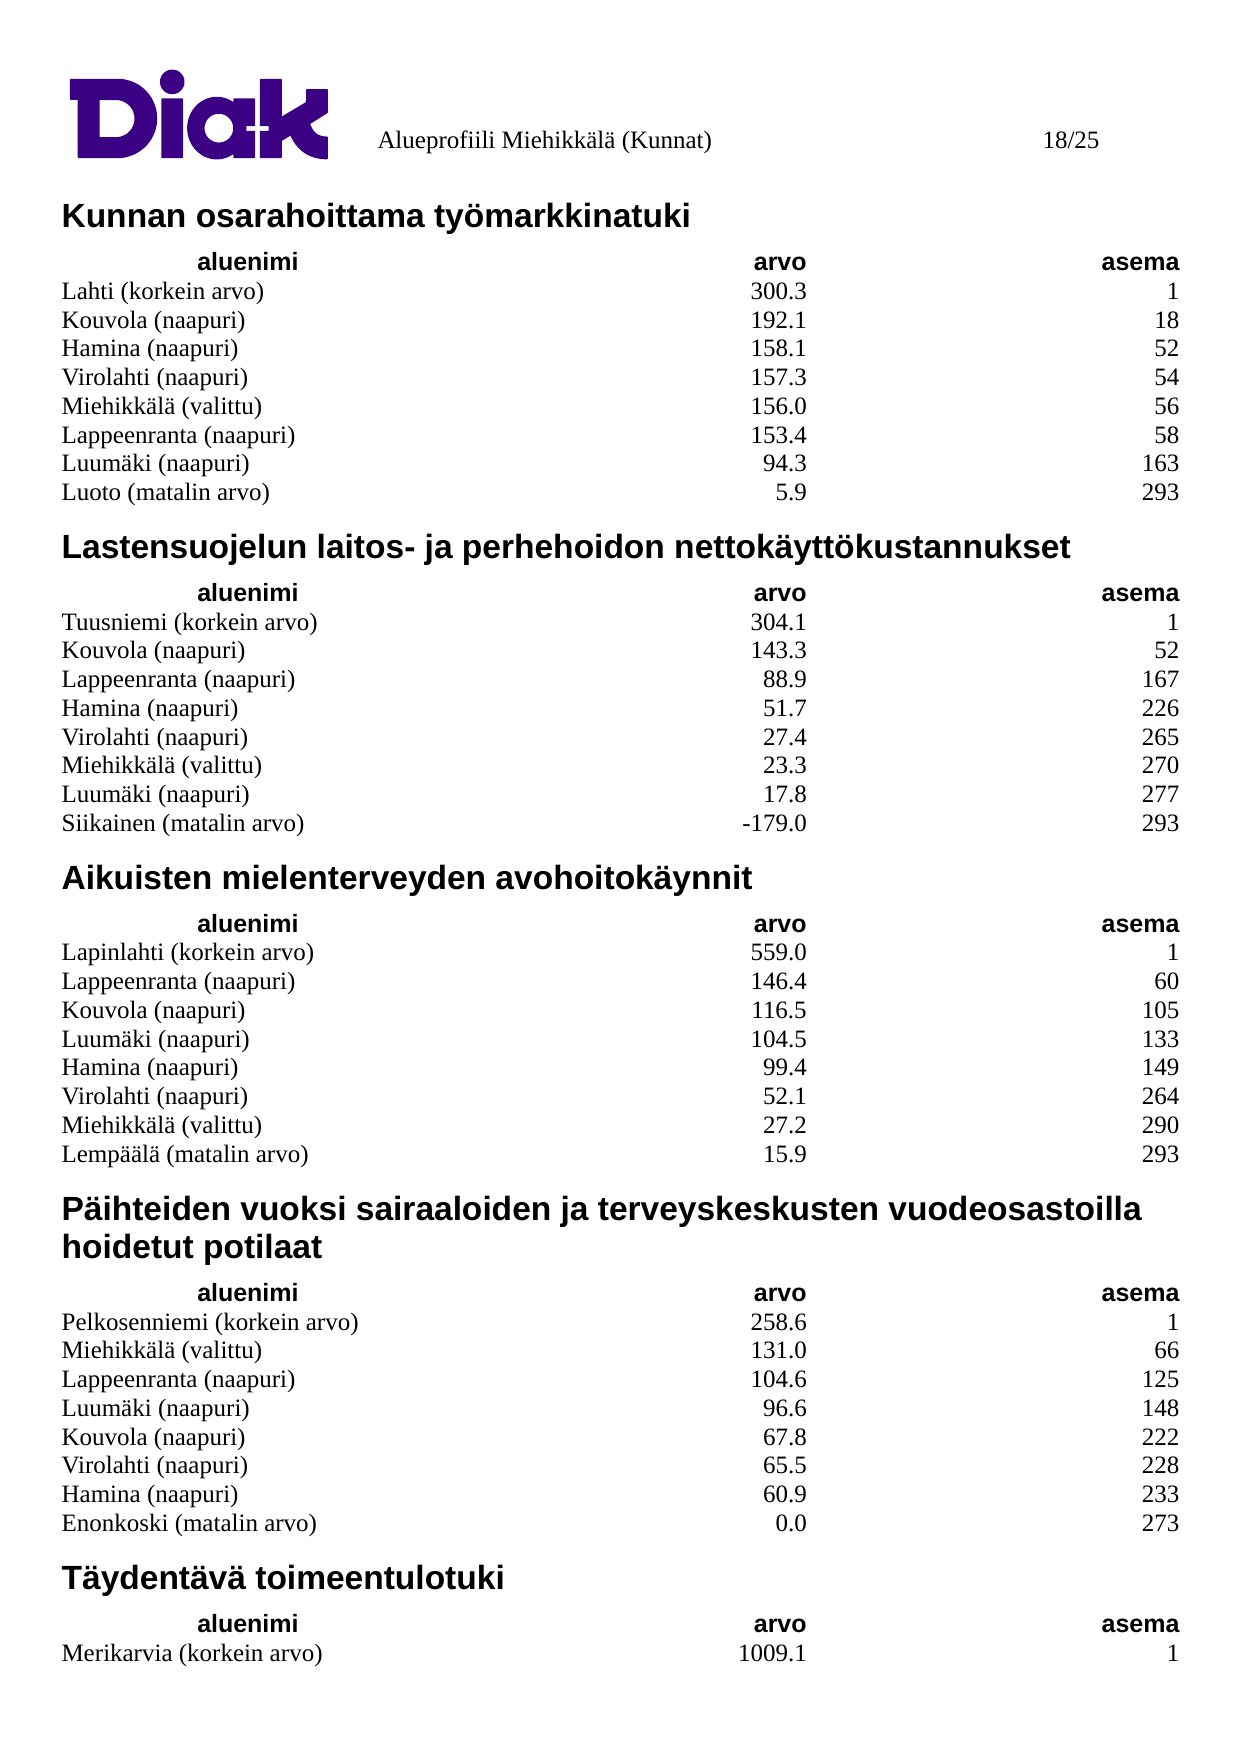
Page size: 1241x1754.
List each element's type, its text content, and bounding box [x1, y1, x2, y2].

table_cell 15.9 [434, 1139, 806, 1167]
table_cell 293 [806, 477, 1179, 506]
table_cell 52.1 [434, 1081, 806, 1110]
table_cell 1 [806, 1638, 1179, 1666]
table_cell 104.5 [434, 1024, 806, 1052]
table_cell Luoto (matalin arvo) [61, 477, 434, 506]
table_cell -179.0 [434, 808, 806, 837]
table_cell Virolahti (naapuri) [61, 1081, 434, 1110]
table_cell 222 [806, 1422, 1179, 1451]
table_cell 131.0 [434, 1336, 806, 1364]
table_cell Lapinlahti (korkein arvo) [61, 938, 434, 966]
table_cell 228 [806, 1451, 1179, 1479]
table_header aluenimi [61, 247, 434, 276]
table_cell 58 [806, 420, 1179, 448]
subtitle Lastensuojelun laitos- ja perhehoidon nettokäyttökustannukset [61, 527, 1179, 566]
table_cell 264 [806, 1081, 1179, 1110]
table_header arvo [434, 1609, 806, 1638]
table_cell Luumäki (naapuri) [61, 1024, 434, 1052]
table_cell 293 [806, 808, 1179, 837]
table_cell 133 [806, 1024, 1179, 1052]
table_header aluenimi [61, 909, 434, 937]
subtitle Päihteiden vuoksi sairaaloiden ja terveyskeskusten vuodeosastoilla hoidetut potilaat [61, 1188, 1179, 1266]
table_cell 1 [806, 1307, 1179, 1336]
table_cell Miehikkälä (valittu) [61, 1336, 434, 1364]
table_cell 60 [806, 966, 1179, 995]
table_cell Luumäki (naapuri) [61, 779, 434, 808]
table_cell 116.5 [434, 995, 806, 1024]
table_cell 5.9 [434, 477, 806, 506]
table_cell 270 [806, 751, 1179, 779]
table_cell 88.9 [434, 664, 806, 693]
table_cell Kouvola (naapuri) [61, 305, 434, 333]
table_cell 153.4 [434, 420, 806, 448]
table_cell 96.6 [434, 1393, 806, 1422]
table_cell Enonkoski (matalin arvo) [61, 1508, 434, 1537]
table_cell Luumäki (naapuri) [61, 1393, 434, 1422]
table_cell 0.0 [434, 1508, 806, 1537]
table_header aluenimi [61, 578, 434, 607]
table_cell 1 [806, 607, 1179, 636]
table_header arvo [434, 247, 806, 276]
table_cell 105 [806, 995, 1179, 1024]
subtitle Täydentävä toimeentulotuki [61, 1558, 1179, 1596]
table_cell Hamina (naapuri) [61, 1479, 434, 1508]
table_cell 290 [806, 1110, 1179, 1139]
table_cell 17.8 [434, 779, 806, 808]
table_cell 158.1 [434, 334, 806, 362]
table_header aluenimi [61, 1278, 434, 1307]
table_cell 304.1 [434, 607, 806, 636]
table_cell Lappeenranta (naapuri) [61, 966, 434, 995]
table_cell Lappeenranta (naapuri) [61, 420, 434, 448]
table_cell 54 [806, 362, 1179, 391]
table_cell 559.0 [434, 938, 806, 966]
table_cell Lappeenranta (naapuri) [61, 664, 434, 693]
table_cell 1 [806, 276, 1179, 305]
table_header arvo [434, 578, 806, 607]
table_cell 104.6 [434, 1364, 806, 1393]
table_cell Miehikkälä (valittu) [61, 391, 434, 420]
table_cell 94.3 [434, 449, 806, 477]
table_cell 66 [806, 1336, 1179, 1364]
table_header asema [806, 1278, 1179, 1307]
table_cell 156.0 [434, 391, 806, 420]
table_cell 192.1 [434, 305, 806, 333]
table_cell Kouvola (naapuri) [61, 1422, 434, 1451]
table_cell Lappeenranta (naapuri) [61, 1364, 434, 1393]
table_cell Kouvola (naapuri) [61, 995, 434, 1024]
table_cell Siikainen (matalin arvo) [61, 808, 434, 837]
table_cell 1 [806, 938, 1179, 966]
table_cell Lempäälä (matalin arvo) [61, 1139, 434, 1167]
table_cell 265 [806, 722, 1179, 751]
table_header arvo [434, 1278, 806, 1307]
table_cell 258.6 [434, 1307, 806, 1336]
table_cell 67.8 [434, 1422, 806, 1451]
table_cell 52 [806, 334, 1179, 362]
table_cell Hamina (naapuri) [61, 334, 434, 362]
table_cell 56 [806, 391, 1179, 420]
table_cell 157.3 [434, 362, 806, 391]
table_cell 233 [806, 1479, 1179, 1508]
table_cell 125 [806, 1364, 1179, 1393]
table_cell Lahti (korkein arvo) [61, 276, 434, 305]
table_header aluenimi [61, 1609, 434, 1638]
table_cell 99.4 [434, 1053, 806, 1081]
table_cell 226 [806, 693, 1179, 722]
table_cell Hamina (naapuri) [61, 1053, 434, 1081]
table_cell Tuusniemi (korkein arvo) [61, 607, 434, 636]
table_cell Merikarvia (korkein arvo) [61, 1638, 434, 1666]
table_cell 1009.1 [434, 1638, 806, 1666]
table_cell 65.5 [434, 1451, 806, 1479]
table_header asema [806, 909, 1179, 937]
table_cell 149 [806, 1053, 1179, 1081]
table_cell 300.3 [434, 276, 806, 305]
table_cell 293 [806, 1139, 1179, 1167]
table_cell 51.7 [434, 693, 806, 722]
table_cell Virolahti (naapuri) [61, 362, 434, 391]
table_cell 18 [806, 305, 1179, 333]
table_cell 146.4 [434, 966, 806, 995]
table_header arvo [434, 909, 806, 937]
table_cell 27.4 [434, 722, 806, 751]
table_cell 52 [806, 636, 1179, 664]
table_header asema [806, 247, 1179, 276]
subtitle Kunnan osarahoittama työmarkkinatuki [61, 196, 1179, 235]
table_cell 273 [806, 1508, 1179, 1537]
table_header asema [806, 1609, 1179, 1638]
table_cell Luumäki (naapuri) [61, 449, 434, 477]
table_cell Pelkosenniemi (korkein arvo) [61, 1307, 434, 1336]
table_cell 143.3 [434, 636, 806, 664]
table_cell 60.9 [434, 1479, 806, 1508]
table_cell 167 [806, 664, 1179, 693]
table_header asema [806, 578, 1179, 607]
table_cell Hamina (naapuri) [61, 693, 434, 722]
table_cell Virolahti (naapuri) [61, 1451, 434, 1479]
table_cell 163 [806, 449, 1179, 477]
table_cell 277 [806, 779, 1179, 808]
table_cell 23.3 [434, 751, 806, 779]
table_cell 27.2 [434, 1110, 806, 1139]
table_cell Miehikkälä (valittu) [61, 751, 434, 779]
table_cell Miehikkälä (valittu) [61, 1110, 434, 1139]
table_cell Kouvola (naapuri) [61, 636, 434, 664]
table_cell 148 [806, 1393, 1179, 1422]
table_cell Virolahti (naapuri) [61, 722, 434, 751]
subtitle Aikuisten mielenterveyden avohoitokäynnit [61, 858, 1179, 896]
